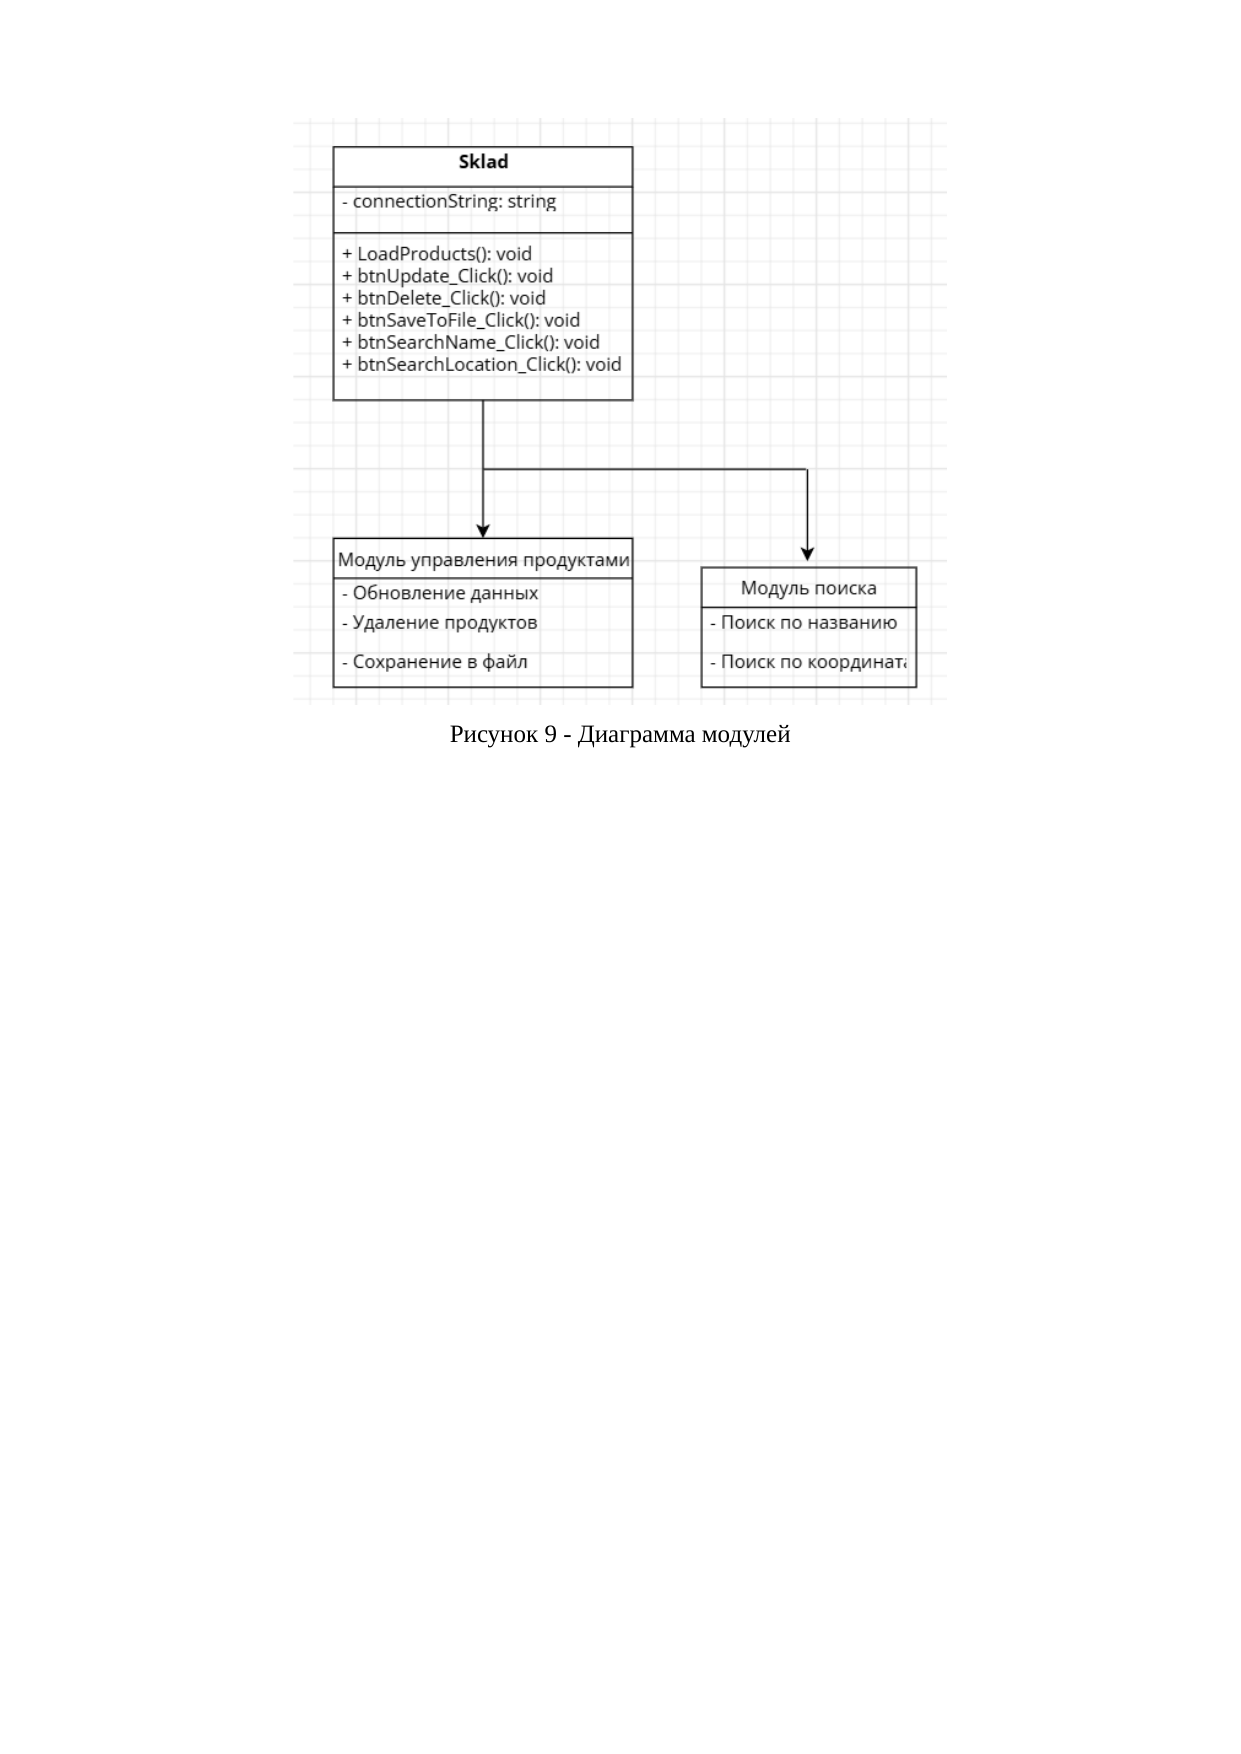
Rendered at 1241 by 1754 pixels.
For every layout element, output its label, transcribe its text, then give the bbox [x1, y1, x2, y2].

text Рисунок 9 - Диаграмма модулей [118, 719, 1122, 747]
picture [293, 118, 947, 705]
